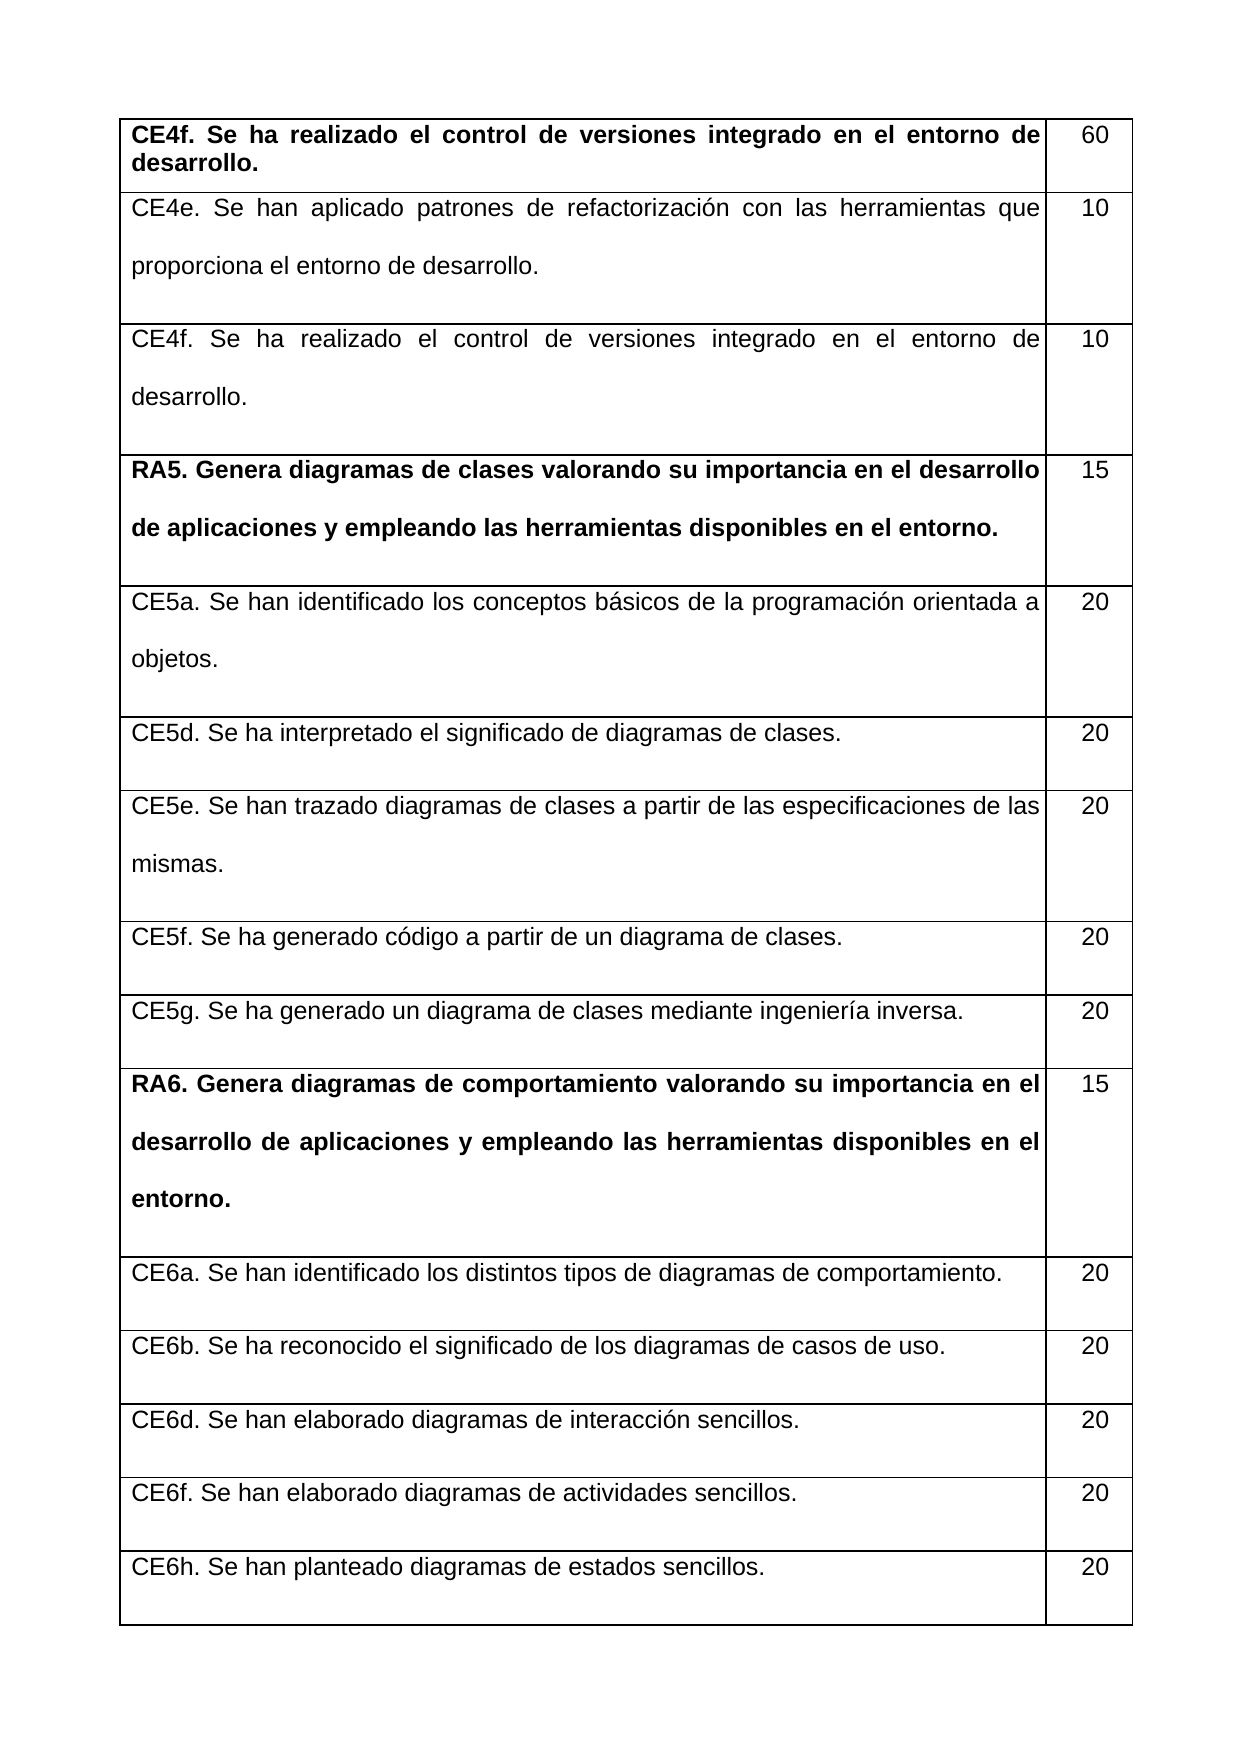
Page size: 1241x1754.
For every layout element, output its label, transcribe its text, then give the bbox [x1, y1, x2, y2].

table_cell 20 [1047, 1258, 1132, 1330]
table_cell 60 [1047, 120, 1132, 192]
table_cell CE6h. Se han planteado diagramas de estados sencillos. [121, 1552, 1045, 1624]
table_cell CE6d. Se han elaborado diagramas de interacción sencillos. [121, 1405, 1045, 1477]
table_cell CE4f. Se ha realizado el control de versiones integrado en el entorno de desarrollo. [121, 120, 1045, 192]
table_cell 10 [1047, 325, 1132, 454]
table_cell 20 [1047, 587, 1132, 716]
table_cell 15 [1047, 1069, 1132, 1256]
table_cell 20 [1047, 1405, 1132, 1477]
table_cell RA5. Genera diagramas de clases valorando su importancia en el desarrollo de aplicaciones y empleando las herramientas disponibles en el entorno. [121, 456, 1045, 585]
table_cell 20 [1047, 1552, 1132, 1624]
table_cell 10 [1047, 193, 1132, 323]
table_cell CE5g. Se ha generado un diagrama de clases mediante ingeniería inversa. [121, 996, 1045, 1068]
table_cell CE5f. Se ha generado código a partir de un diagrama de clases. [121, 922, 1045, 994]
table_cell 20 [1047, 1331, 1132, 1403]
table_cell CE4f. Se ha realizado el control de versiones integrado en el entorno de desarrollo. [121, 325, 1045, 454]
table_cell CE6a. Se han identificado los distintos tipos de diagramas de comportamiento. [121, 1258, 1045, 1330]
table_cell 20 [1047, 791, 1132, 921]
table_cell CE6b. Se ha reconocido el significado de los diagramas de casos de uso. [121, 1331, 1045, 1403]
table_cell RA6. Genera diagramas de comportamiento valorando su importancia en el desarrollo de aplicaciones y empleando las herramientas disponibles en el entorno. [121, 1069, 1045, 1256]
table_cell 20 [1047, 718, 1132, 789]
table_cell 20 [1047, 996, 1132, 1068]
table_cell CE5e. Se han trazado diagramas de clases a partir de las especificaciones de las mismas. [121, 791, 1045, 921]
table_cell 15 [1047, 456, 1132, 585]
table_cell CE6f. Se han elaborado diagramas de actividades sencillos. [121, 1478, 1045, 1550]
table_cell 20 [1047, 1478, 1132, 1550]
table_cell CE5d. Se ha interpretado el significado de diagramas de clases. [121, 718, 1045, 789]
table_cell 20 [1047, 922, 1132, 994]
table_cell CE5a. Se han identificado los conceptos básicos de la programación orientada a objetos. [121, 587, 1045, 716]
table_cell CE4e. Se han aplicado patrones de refactorización con las herramientas que proporciona el entorno de desarrollo. [121, 193, 1045, 323]
